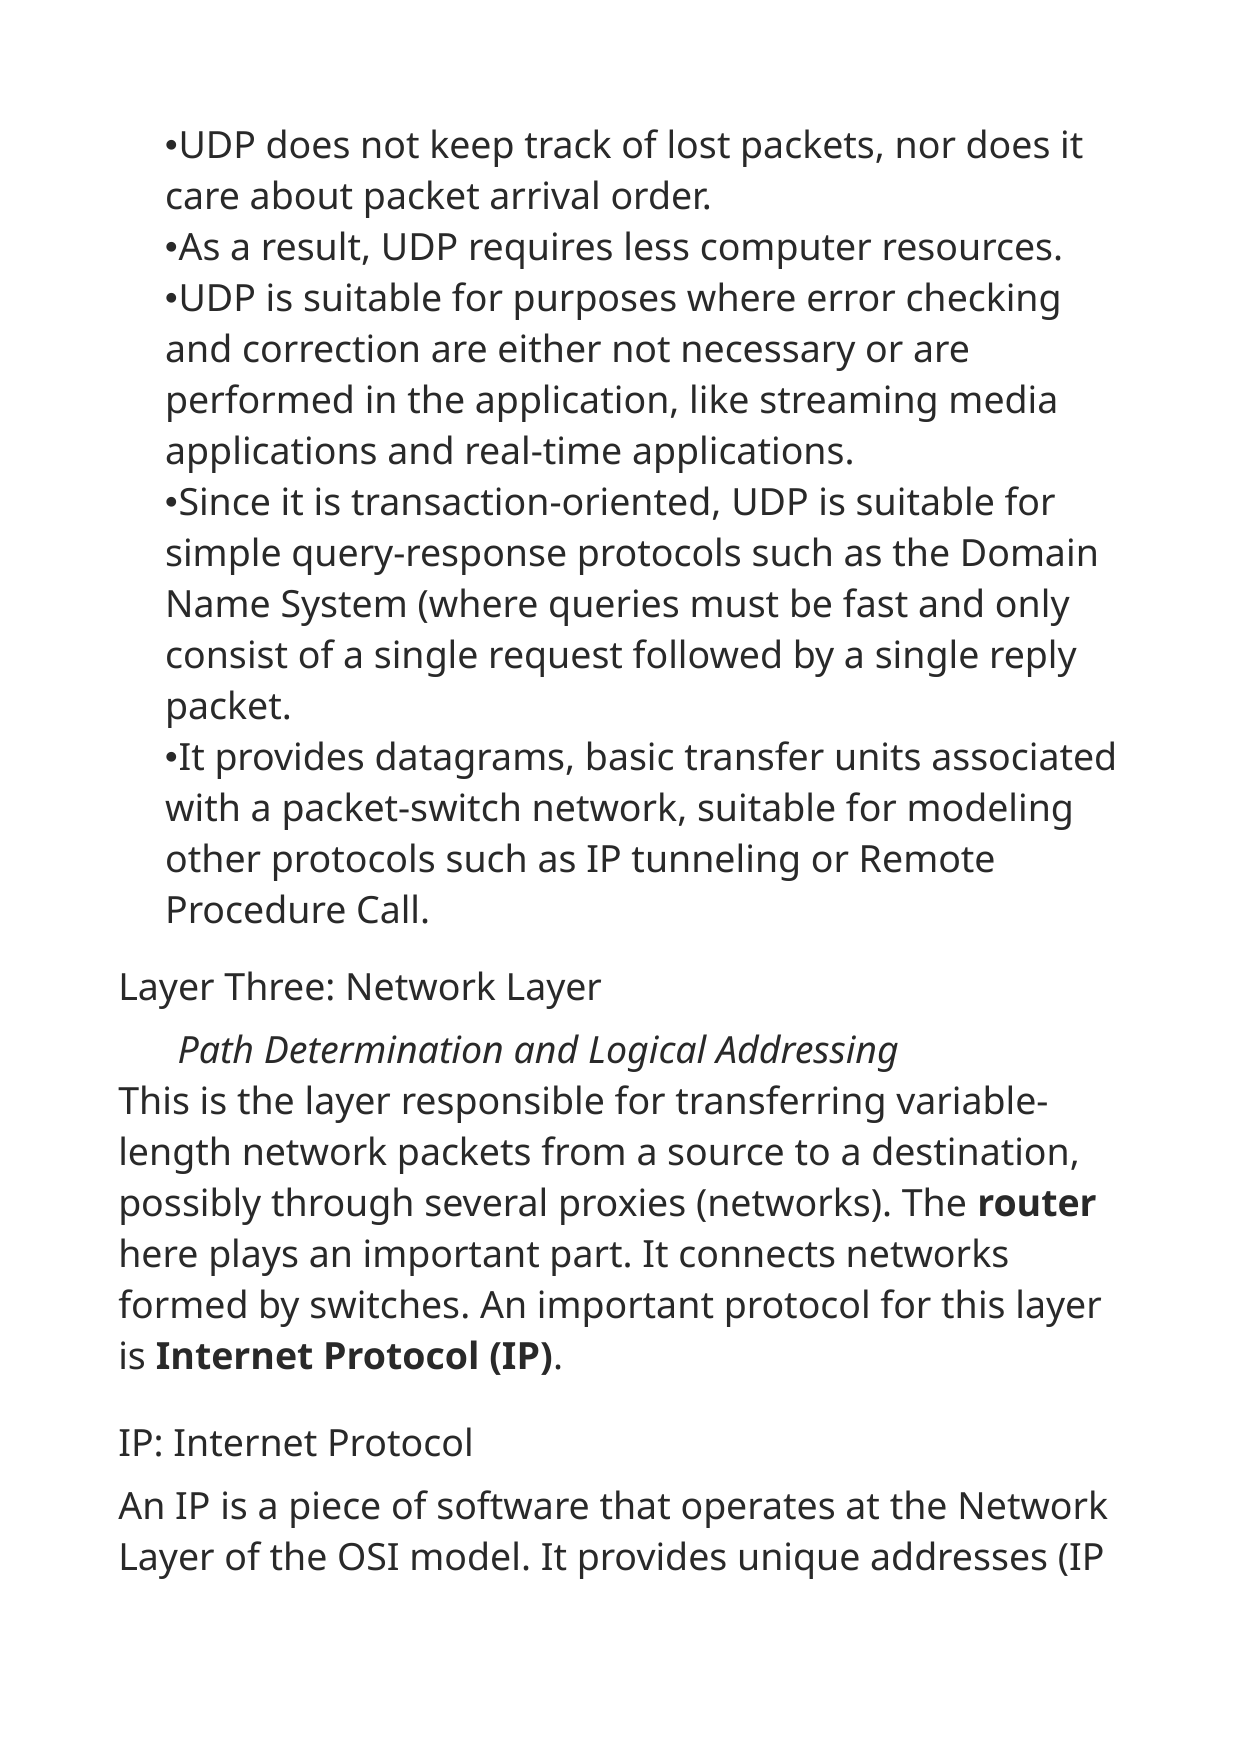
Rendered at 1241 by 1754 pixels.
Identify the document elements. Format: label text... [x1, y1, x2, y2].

text This is the layer responsible for transferring variable-length network packets from a source to a destination, possibly through several proxies (networks). The router here plays an important part. It connects networks formed by switches. An important protocol for this layer is Internet Protocol (IP). [118, 1074, 1122, 1381]
list As a result, UDP requires less computer resources. [165, 220, 1122, 271]
list UDP is suitable for purposes where error checking and correction are either not necessary or are performed in the application, like streaming media applications and real-time applications. [165, 271, 1122, 475]
list Since it is transaction-oriented, UDP is suitable for simple query-response protocols such as the Domain Name System (where queries must be fast and only consist of a single request followed by a single reply packet. [165, 475, 1122, 731]
text Path Determination and Logical Addressing [177, 1023, 1063, 1074]
list UDP does not keep track of lost packets, nor does it care about packet arrival order. [165, 118, 1122, 220]
subtitle IP: Internet Protocol [118, 1416, 1122, 1467]
list It provides datagrams, basic transfer units associated with a packet-switch network, suitable for modeling other protocols such as IP tunneling or Remote Procedure Call. [165, 731, 1122, 935]
subtitle Layer Three: Network Layer [118, 960, 1122, 1011]
text An IP is a piece of software that operates at the Network Layer of the OSI model. It provides unique addresses (IP [118, 1479, 1122, 1582]
